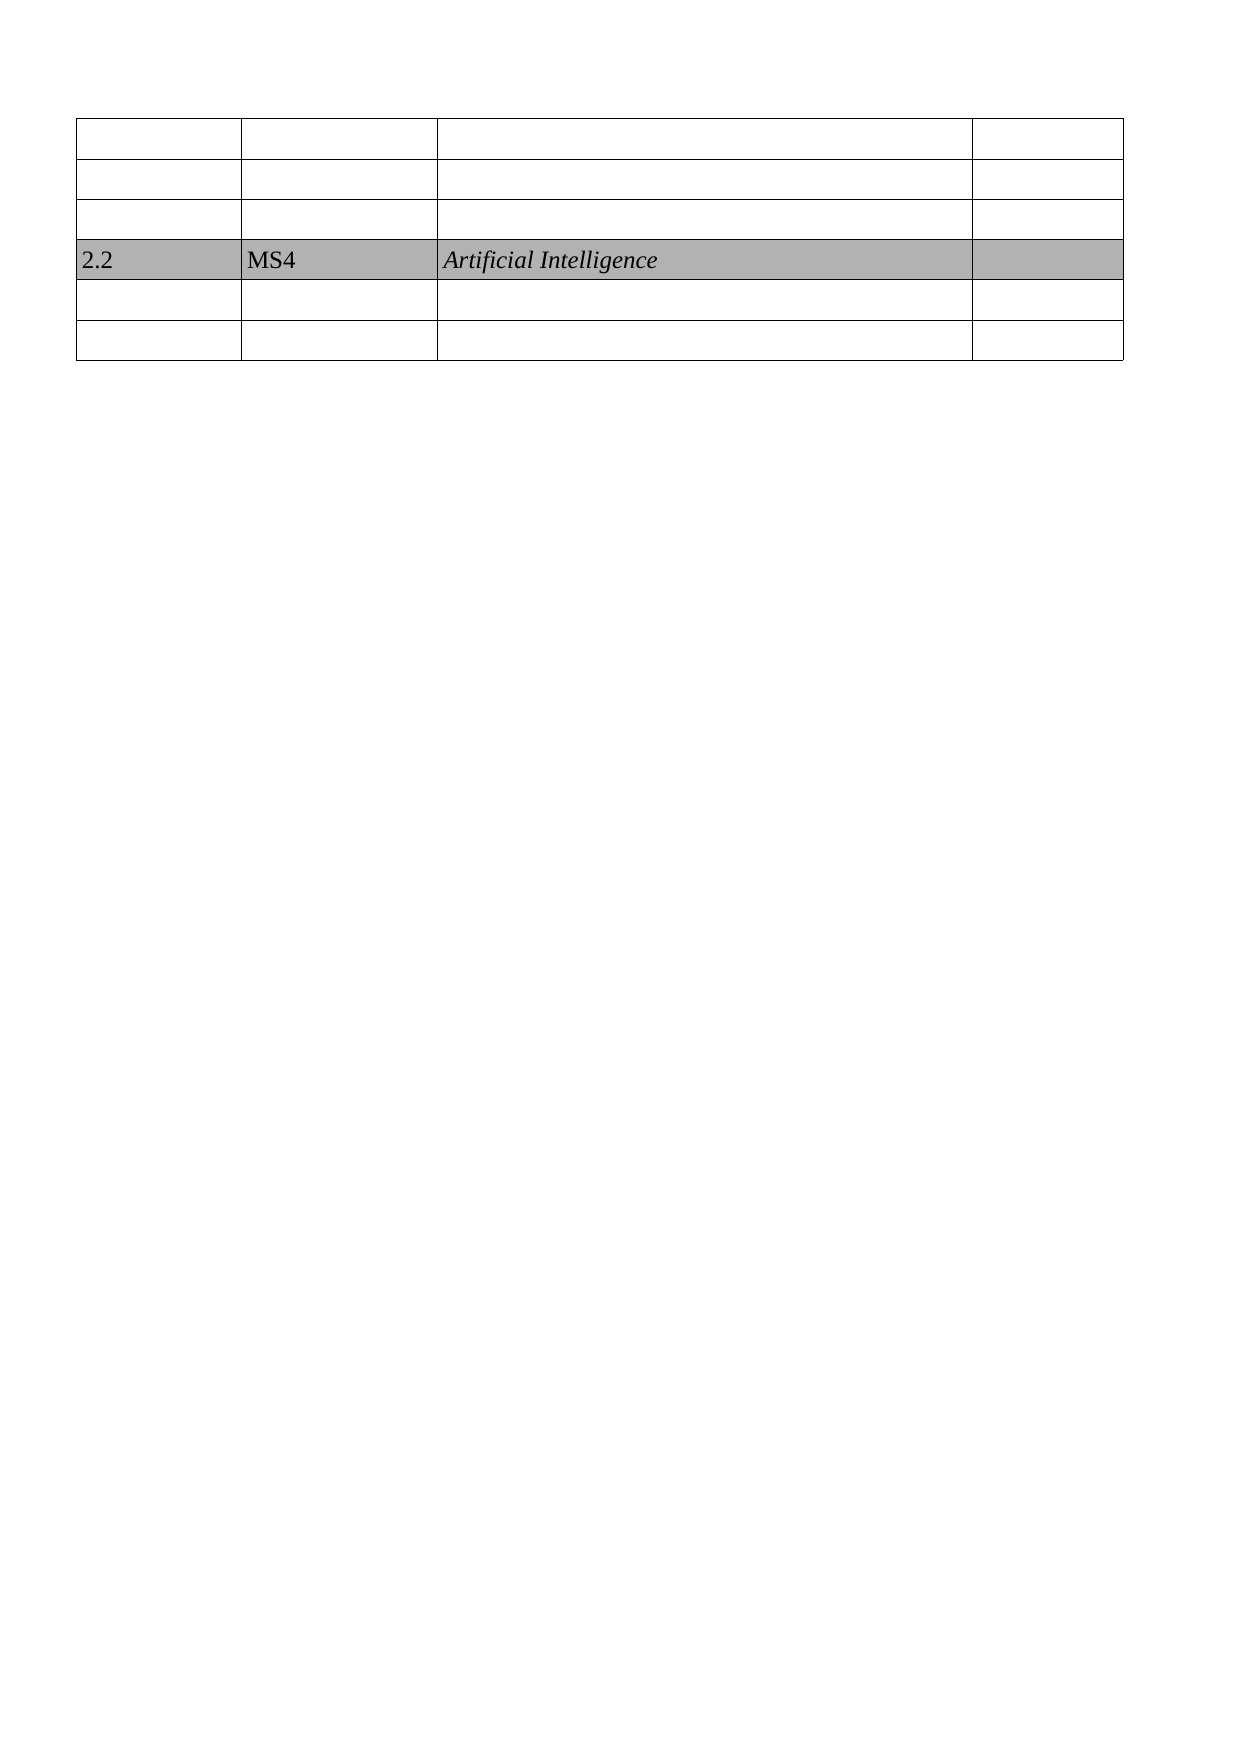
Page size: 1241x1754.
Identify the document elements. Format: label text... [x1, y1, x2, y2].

table_cell [77, 321, 241, 360]
table_cell MS4 [242, 240, 437, 279]
table_cell [77, 119, 241, 158]
table_cell [438, 321, 972, 360]
table_cell [438, 119, 972, 158]
table_cell [438, 200, 972, 239]
table_cell [438, 160, 972, 199]
table_cell [438, 280, 972, 320]
table_cell [77, 280, 241, 320]
table_cell [242, 200, 437, 239]
table_cell [242, 119, 437, 158]
table_cell [242, 280, 437, 320]
table_cell [973, 321, 1123, 360]
table_cell [77, 200, 241, 239]
table_cell [242, 321, 437, 360]
table_cell [973, 200, 1123, 239]
table_cell [77, 160, 241, 199]
table_cell [973, 240, 1123, 279]
table_cell 2.2 [77, 240, 241, 279]
table_cell [242, 160, 437, 199]
table_cell Artificial Intelligence [438, 240, 972, 279]
table_cell [973, 280, 1123, 320]
table_cell [973, 119, 1123, 158]
table_cell [973, 160, 1123, 199]
